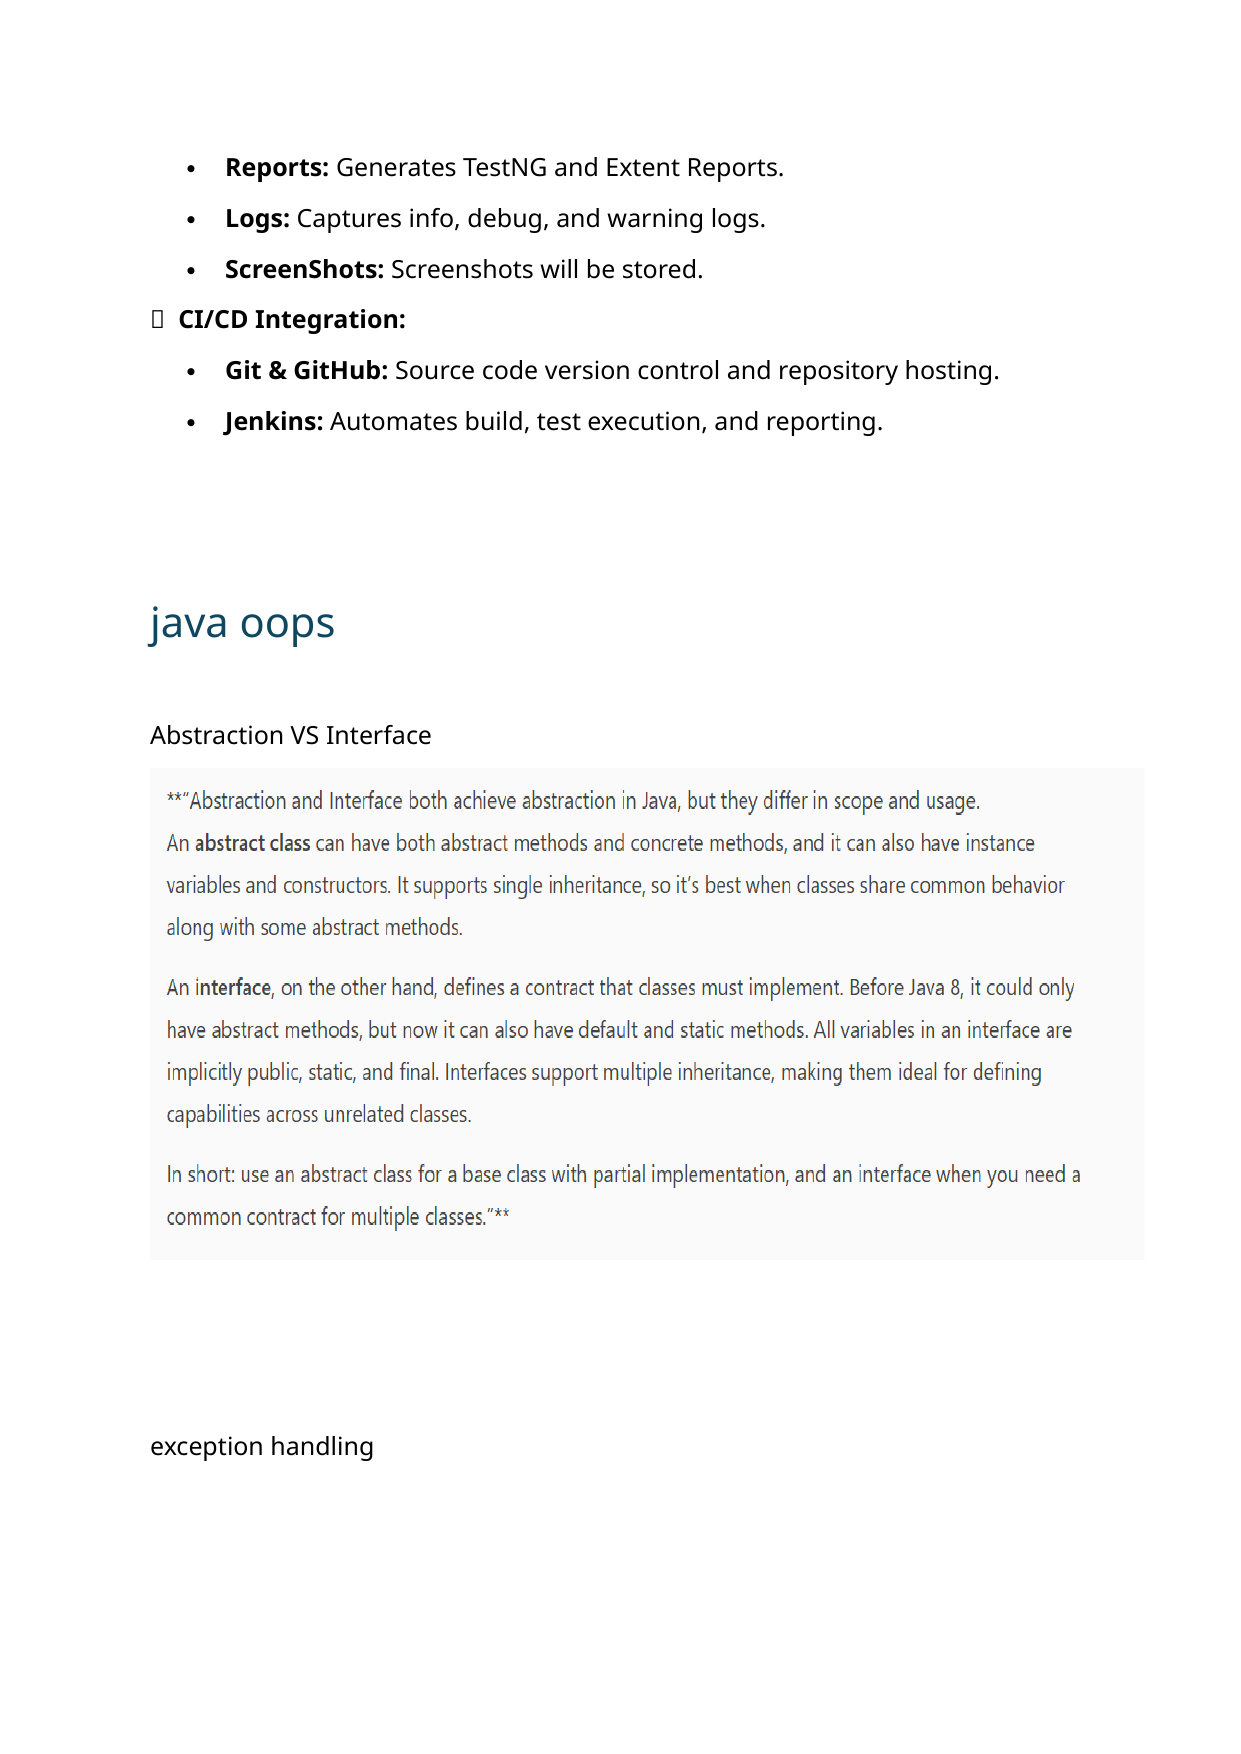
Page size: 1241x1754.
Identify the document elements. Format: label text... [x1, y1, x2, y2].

subtitle java oops [150, 593, 1090, 650]
list Git & GitHub: Source code version control and repository hosting. [187, 353, 1090, 387]
text exception handling [150, 1428, 1090, 1463]
list Jenkins: Automates build, test execution, and reporting. [187, 404, 1090, 438]
list Reports: Generates TestNG and Extent Reports. [187, 150, 1090, 184]
list ScreenShots: Screenshots will be stored. [187, 251, 1090, 286]
list Logs: Captures info, debug, and warning logs. [187, 201, 1090, 235]
text  CI/CD Integration: [150, 302, 1090, 336]
text Abstraction VS Interface [150, 718, 1090, 752]
